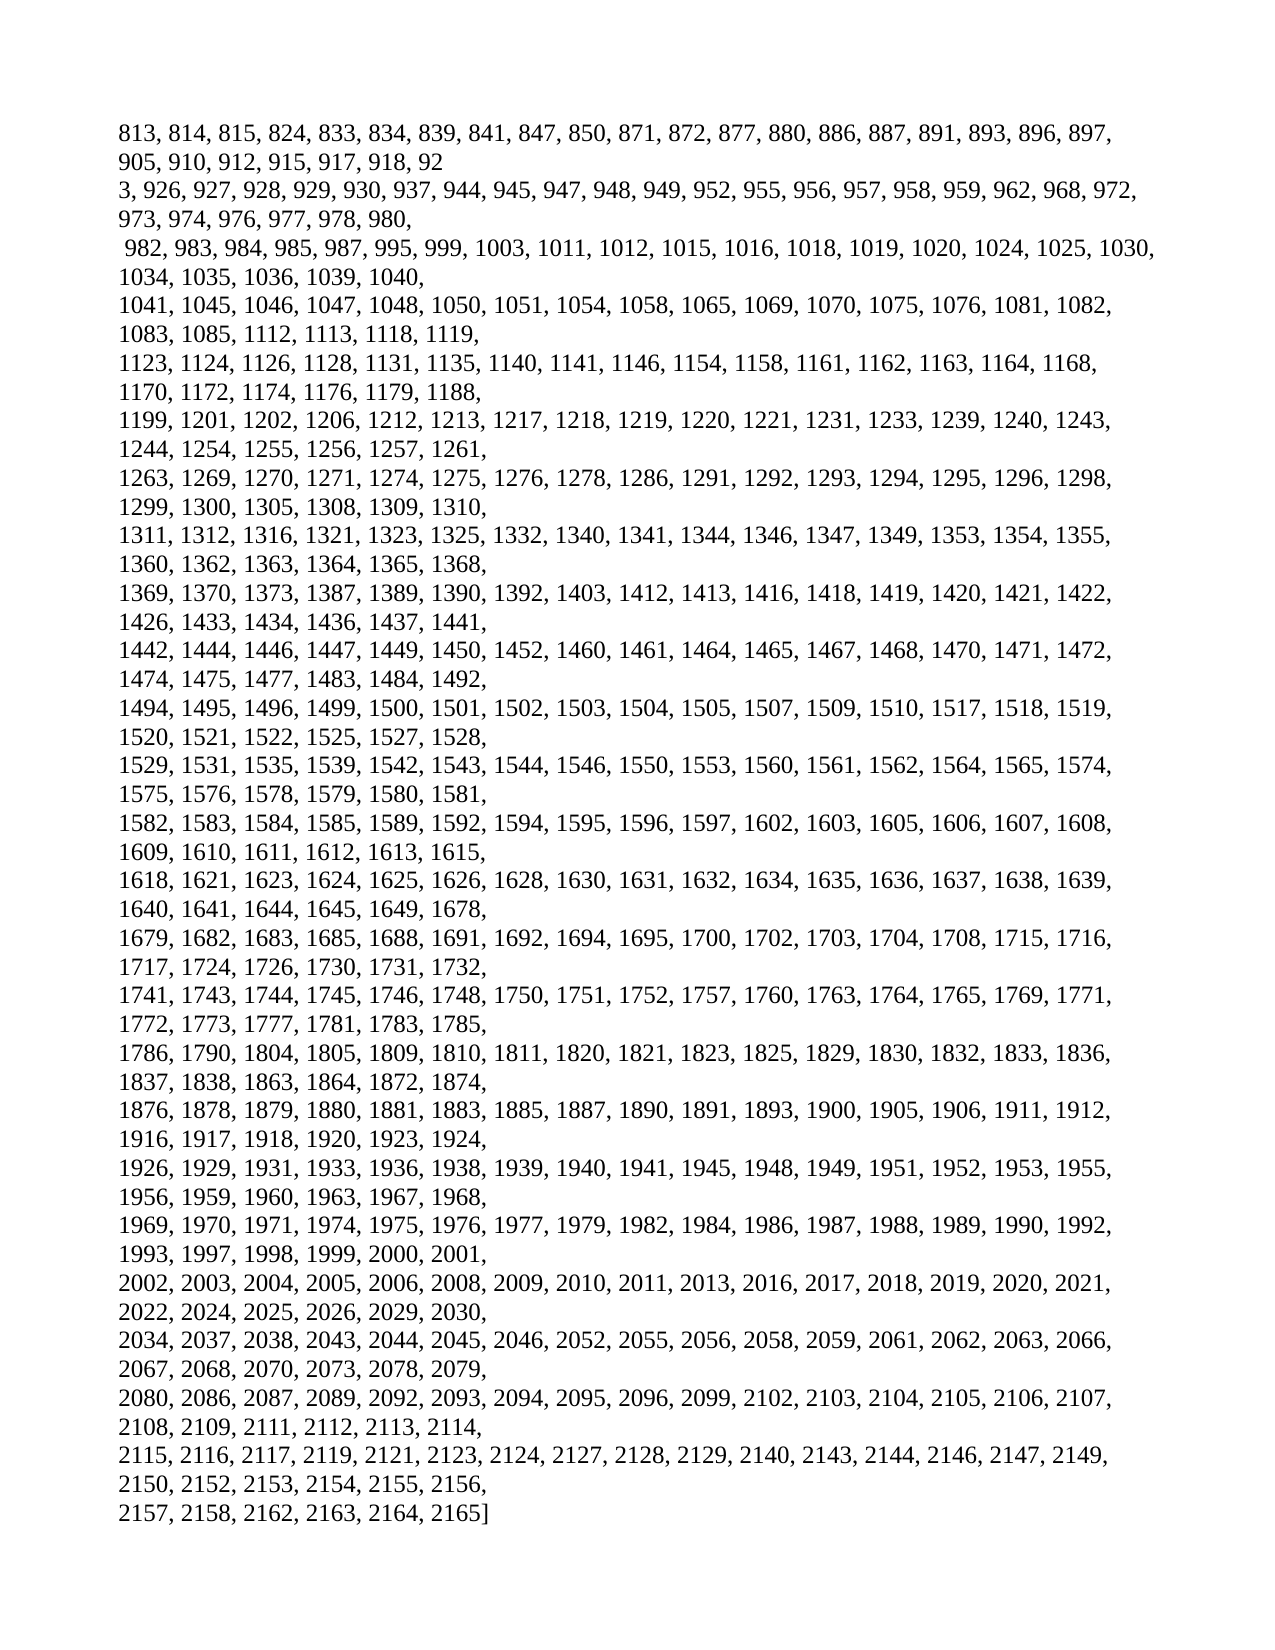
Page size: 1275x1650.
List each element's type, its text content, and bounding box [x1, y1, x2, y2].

text 2002, 2003, 2004, 2005, 2006, 2008, 2009, 2010, 2011, 2013, 2016, 2017, 2018, 2019, 2020, 2021, 2022, 2024, 2025, 2026, 2029, 2030, [118, 1268, 1157, 1326]
text 1969, 1970, 1971, 1974, 1975, 1976, 1977, 1979, 1982, 1984, 1986, 1987, 1988, 1989, 1990, 1992, 1993, 1997, 1998, 1999, 2000, 2001, [118, 1211, 1157, 1268]
text 2157, 2158, 2162, 2163, 2164, 2165] [118, 1498, 1157, 1527]
text 3, 926, 927, 928, 929, 930, 937, 944, 945, 947, 948, 949, 952, 955, 956, 957, 958, 959, 962, 968, 972, 973, 974, 976, 977, 978, 980, [118, 176, 1157, 233]
text 1494, 1495, 1496, 1499, 1500, 1501, 1502, 1503, 1504, 1505, 1507, 1509, 1510, 1517, 1518, 1519, 1520, 1521, 1522, 1525, 1527, 1528, [118, 693, 1157, 751]
text 1876, 1878, 1879, 1880, 1881, 1883, 1885, 1887, 1890, 1891, 1893, 1900, 1905, 1906, 1911, 1912, 1916, 1917, 1918, 1920, 1923, 1924, [118, 1096, 1157, 1153]
text 2034, 2037, 2038, 2043, 2044, 2045, 2046, 2052, 2055, 2056, 2058, 2059, 2061, 2062, 2063, 2066, 2067, 2068, 2070, 2073, 2078, 2079, [118, 1326, 1157, 1383]
text 1311, 1312, 1316, 1321, 1323, 1325, 1332, 1340, 1341, 1344, 1346, 1347, 1349, 1353, 1354, 1355, 1360, 1362, 1363, 1364, 1365, 1368, [118, 521, 1157, 578]
text 1529, 1531, 1535, 1539, 1542, 1543, 1544, 1546, 1550, 1553, 1560, 1561, 1562, 1564, 1565, 1574, 1575, 1576, 1578, 1579, 1580, 1581, [118, 751, 1157, 808]
text 1442, 1444, 1446, 1447, 1449, 1450, 1452, 1460, 1461, 1464, 1465, 1467, 1468, 1470, 1471, 1472, 1474, 1475, 1477, 1483, 1484, 1492, [118, 636, 1157, 693]
text 982, 983, 984, 985, 987, 995, 999, 1003, 1011, 1012, 1015, 1016, 1018, 1019, 1020, 1024, 1025, 1030, 1034, 1035, 1036, 1039, 1040, [118, 233, 1157, 291]
text 1741, 1743, 1744, 1745, 1746, 1748, 1750, 1751, 1752, 1757, 1760, 1763, 1764, 1765, 1769, 1771, 1772, 1773, 1777, 1781, 1783, 1785, [118, 981, 1157, 1038]
text 1926, 1929, 1931, 1933, 1936, 1938, 1939, 1940, 1941, 1945, 1948, 1949, 1951, 1952, 1953, 1955, 1956, 1959, 1960, 1963, 1967, 1968, [118, 1153, 1157, 1211]
text 1786, 1790, 1804, 1805, 1809, 1810, 1811, 1820, 1821, 1823, 1825, 1829, 1830, 1832, 1833, 1836, 1837, 1838, 1863, 1864, 1872, 1874, [118, 1038, 1157, 1096]
text 1199, 1201, 1202, 1206, 1212, 1213, 1217, 1218, 1219, 1220, 1221, 1231, 1233, 1239, 1240, 1243, 1244, 1254, 1255, 1256, 1257, 1261, [118, 406, 1157, 463]
text 1263, 1269, 1270, 1271, 1274, 1275, 1276, 1278, 1286, 1291, 1292, 1293, 1294, 1295, 1296, 1298, 1299, 1300, 1305, 1308, 1309, 1310, [118, 463, 1157, 521]
text 2080, 2086, 2087, 2089, 2092, 2093, 2094, 2095, 2096, 2099, 2102, 2103, 2104, 2105, 2106, 2107, 2108, 2109, 2111, 2112, 2113, 2114, [118, 1383, 1157, 1441]
text 813, 814, 815, 824, 833, 834, 839, 841, 847, 850, 871, 872, 877, 880, 886, 887, 891, 893, 896, 897, 905, 910, 912, 915, 917, 918, 92 [118, 118, 1157, 176]
text 1582, 1583, 1584, 1585, 1589, 1592, 1594, 1595, 1596, 1597, 1602, 1603, 1605, 1606, 1607, 1608, 1609, 1610, 1611, 1612, 1613, 1615, [118, 808, 1157, 866]
text 1123, 1124, 1126, 1128, 1131, 1135, 1140, 1141, 1146, 1154, 1158, 1161, 1162, 1163, 1164, 1168, 1170, 1172, 1174, 1176, 1179, 1188, [118, 348, 1157, 406]
text 1618, 1621, 1623, 1624, 1625, 1626, 1628, 1630, 1631, 1632, 1634, 1635, 1636, 1637, 1638, 1639, 1640, 1641, 1644, 1645, 1649, 1678, [118, 866, 1157, 923]
text 1679, 1682, 1683, 1685, 1688, 1691, 1692, 1694, 1695, 1700, 1702, 1703, 1704, 1708, 1715, 1716, 1717, 1724, 1726, 1730, 1731, 1732, [118, 923, 1157, 981]
text 1041, 1045, 1046, 1047, 1048, 1050, 1051, 1054, 1058, 1065, 1069, 1070, 1075, 1076, 1081, 1082, 1083, 1085, 1112, 1113, 1118, 1119, [118, 291, 1157, 348]
text 2115, 2116, 2117, 2119, 2121, 2123, 2124, 2127, 2128, 2129, 2140, 2143, 2144, 2146, 2147, 2149, 2150, 2152, 2153, 2154, 2155, 2156, [118, 1441, 1157, 1498]
text 1369, 1370, 1373, 1387, 1389, 1390, 1392, 1403, 1412, 1413, 1416, 1418, 1419, 1420, 1421, 1422, 1426, 1433, 1434, 1436, 1437, 1441, [118, 578, 1157, 636]
